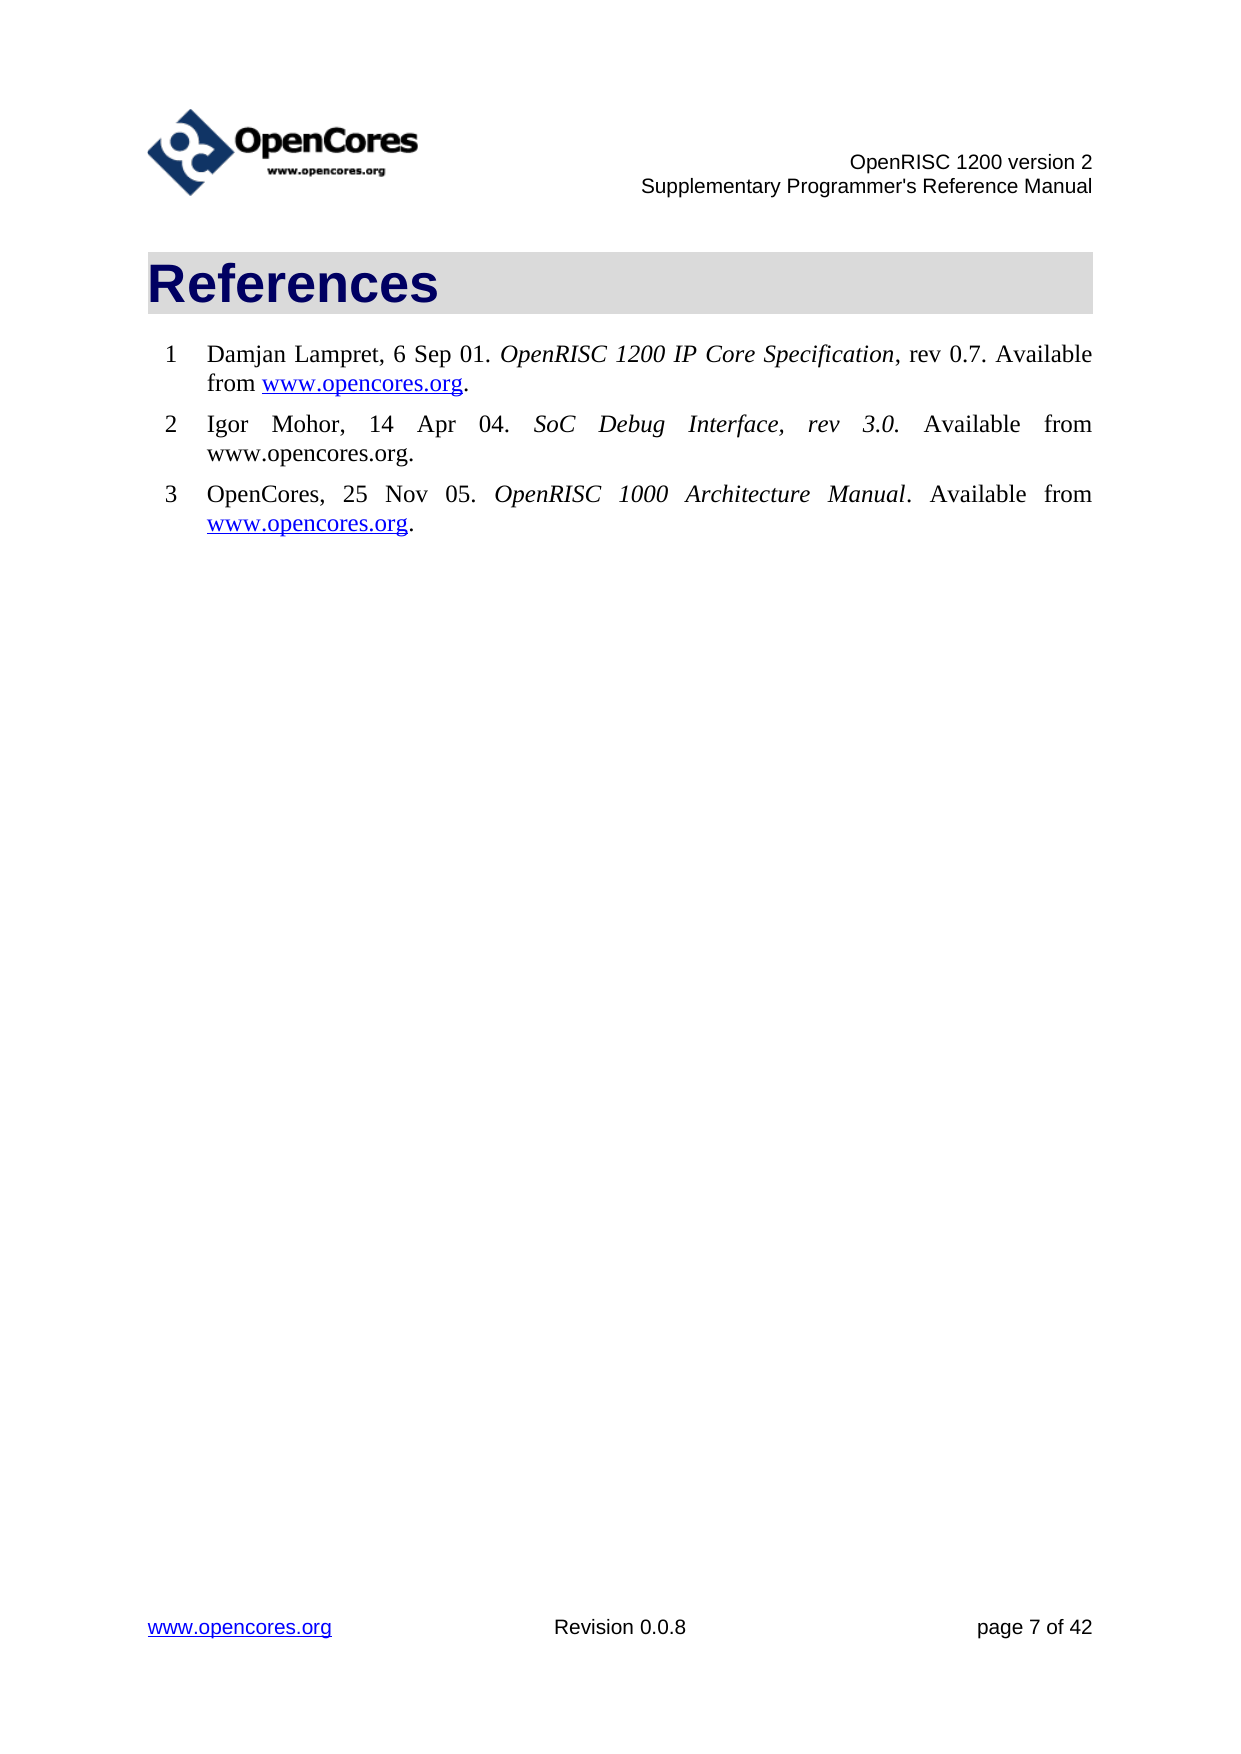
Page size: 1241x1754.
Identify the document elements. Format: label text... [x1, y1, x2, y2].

subtitle References [148, 252, 1093, 314]
list Igor Mohor, 14 Apr 04. SoC Debug Interface, rev 3.0. Available from www.opencores.org. [177, 409, 1093, 467]
list OpenCores, 25 Nov 05. OpenRISC 1000 Architecture Manual. Available from www.opencores.org. [177, 479, 1093, 536]
picture [147, 109, 418, 196]
list Damjan Lampret, 6 Sep 01. OpenRISC 1200 IP Core Specification, rev 0.7. Available from www.opencores.org. [177, 339, 1093, 397]
